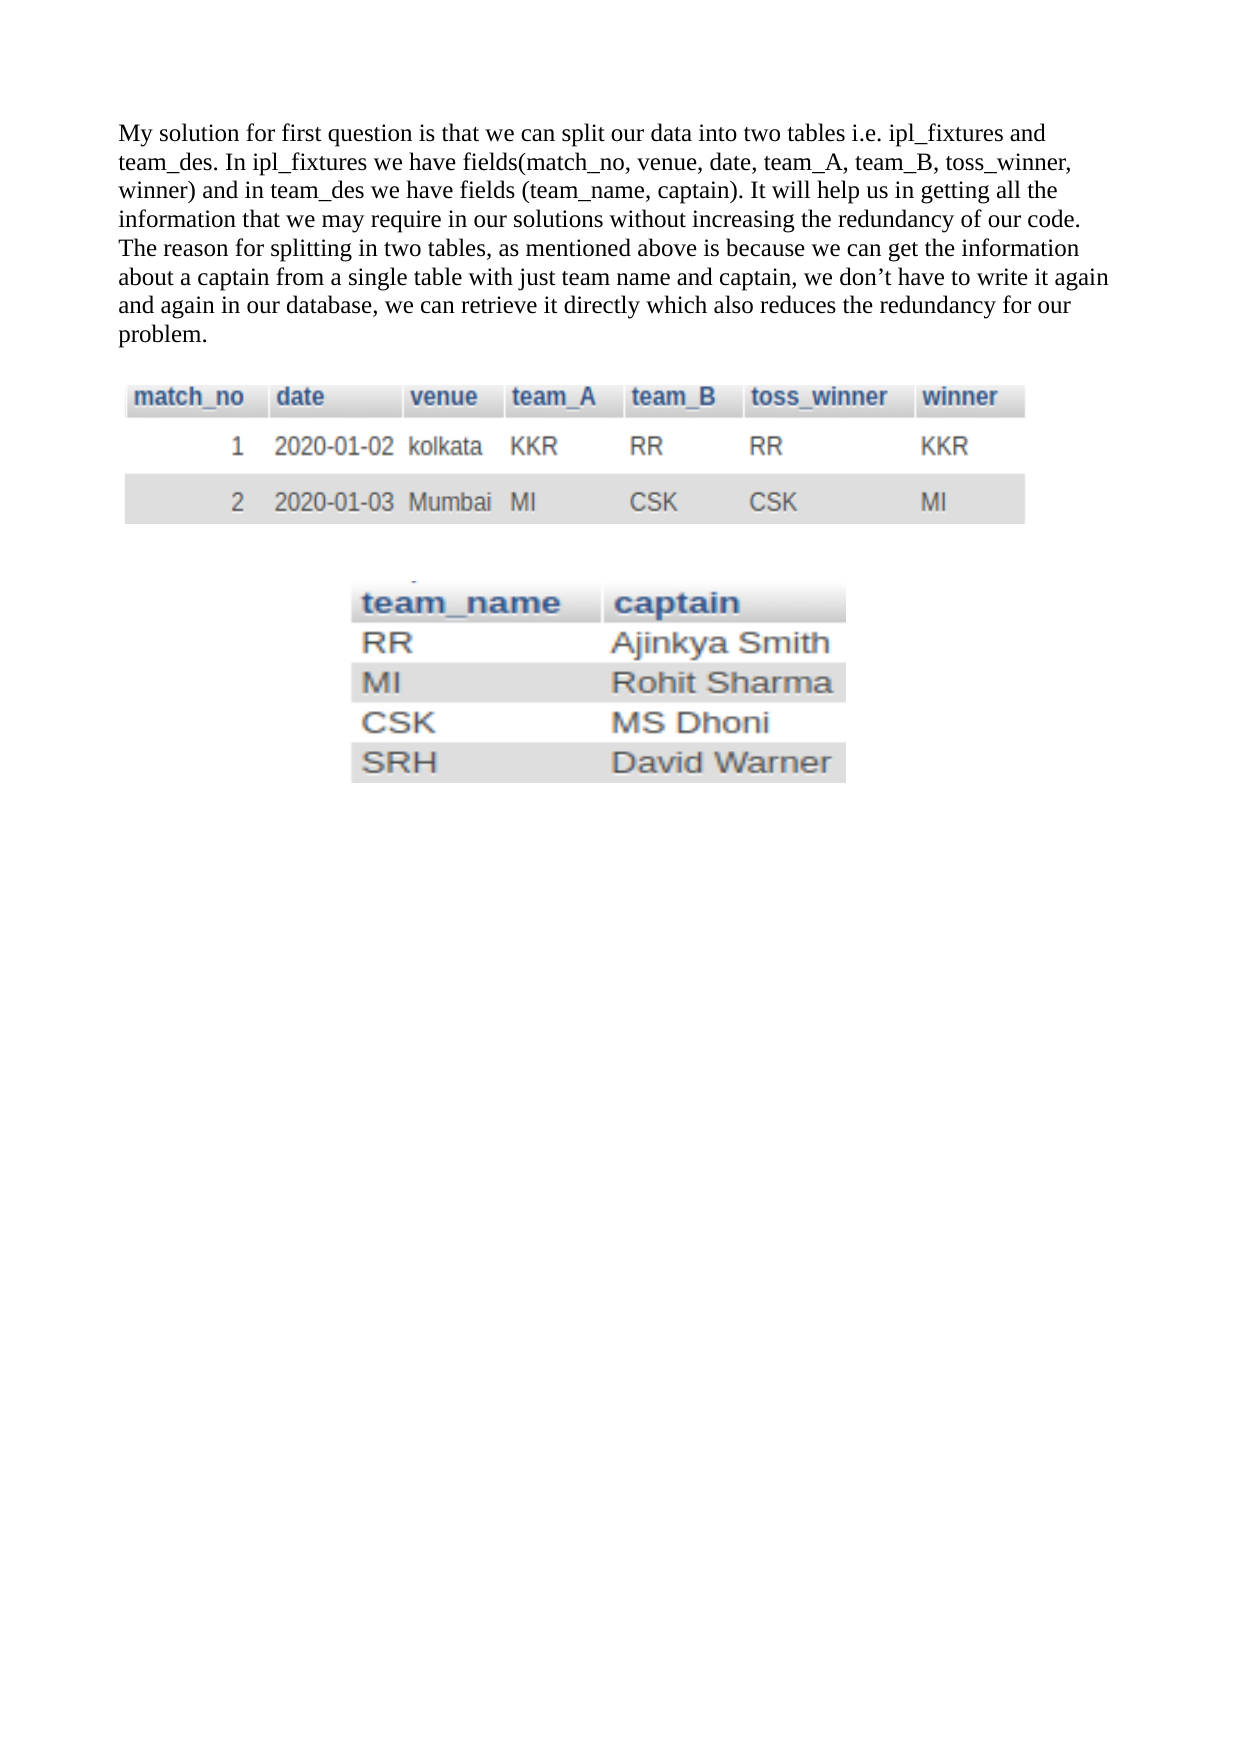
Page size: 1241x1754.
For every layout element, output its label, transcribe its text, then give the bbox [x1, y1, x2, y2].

text My solution for first question is that we can split our data into two tables i.e. ipl_fixtures and team_des. In ipl_fixtures we have fields(match_no, venue, date, team_A, team_B, toss_winner, winner) and in team_des we have fields (team_name, captain). It will help us in getting all the information that we may require in our solutions without increasing the redundancy of our code. The reason for splitting in two tables, as mentioned above is because we can get the information about a captain from a single table with just team name and captain, we don’t have to write it again and again in our database, we can retrieve it directly which also reduces the redundancy for our problem. [118, 118, 1122, 348]
picture [124, 385, 1028, 524]
picture [344, 581, 846, 783]
